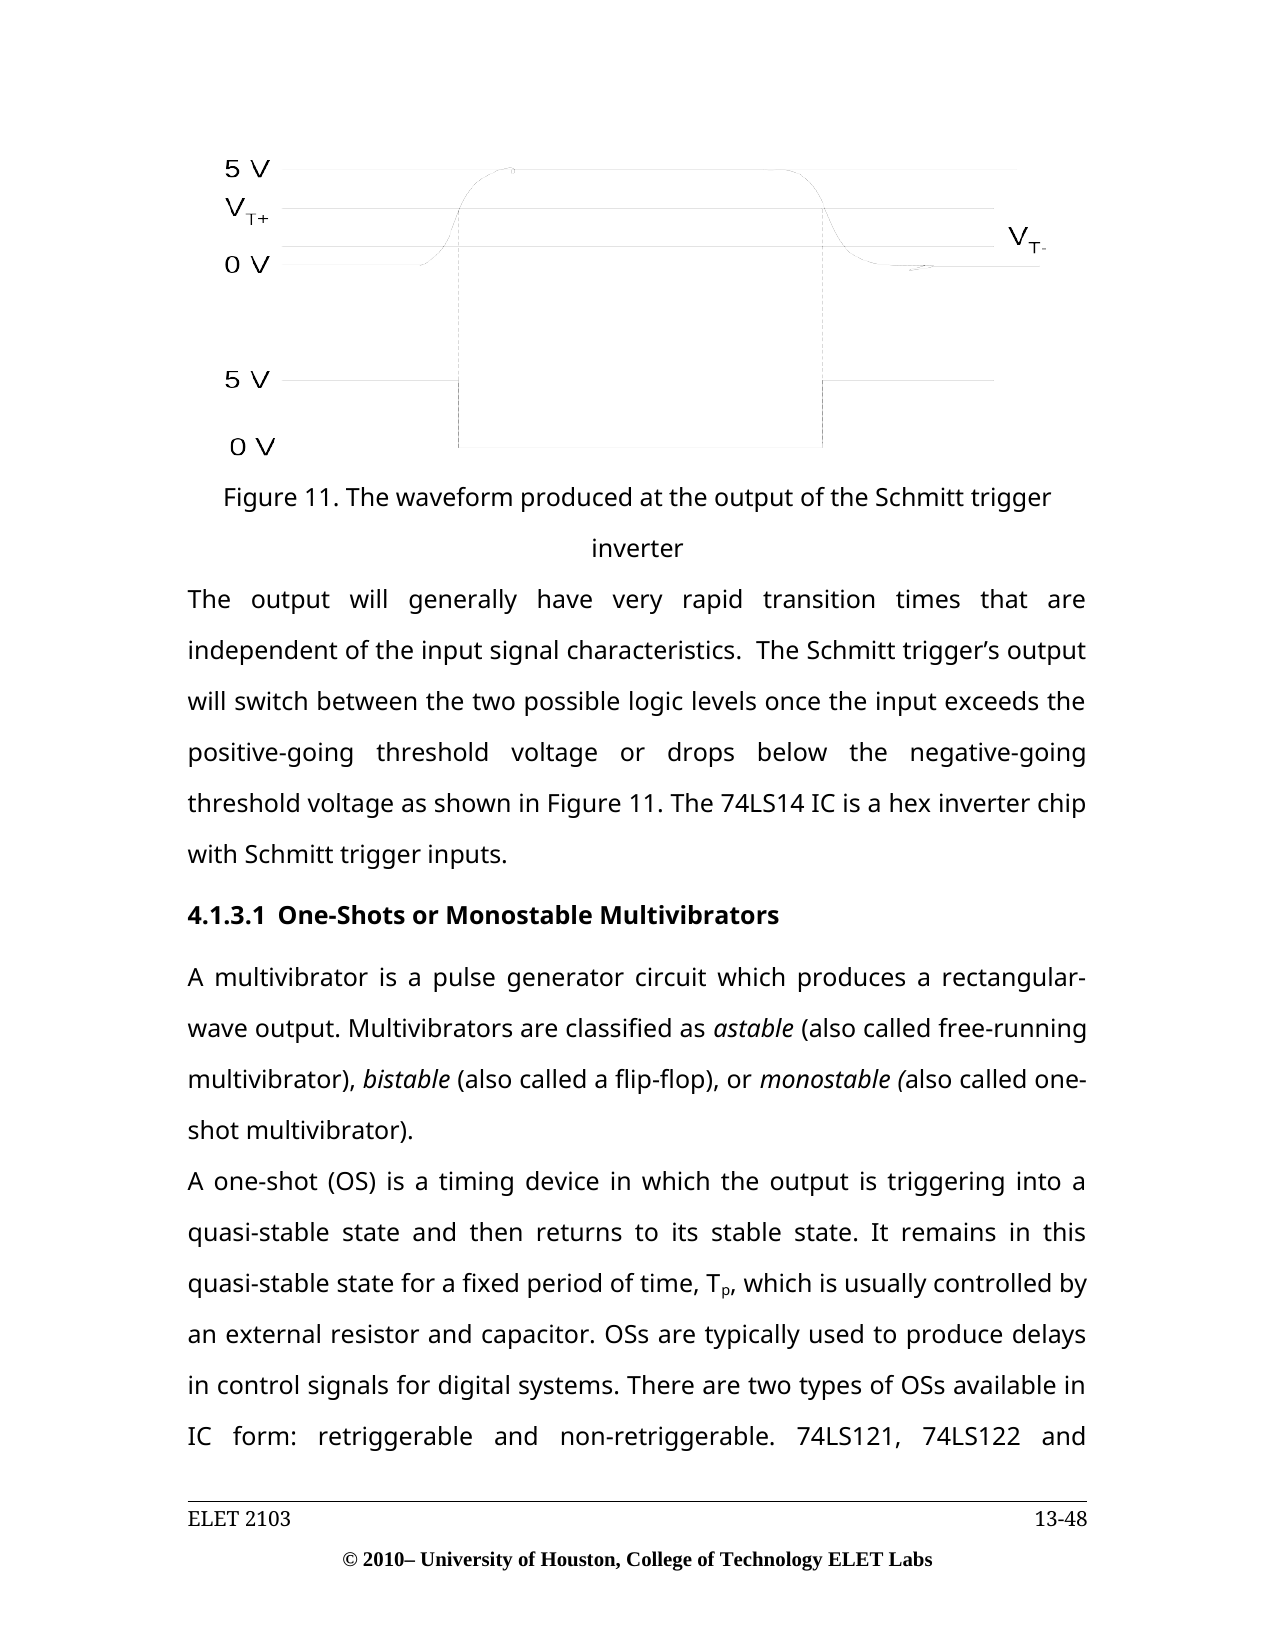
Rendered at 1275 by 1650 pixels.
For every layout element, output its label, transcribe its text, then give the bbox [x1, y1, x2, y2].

text Figure 11. The waveform produced at the output of the Schmitt trigger inverter [187, 479, 1087, 564]
text A multivibrator is a pulse generator circuit which produces a rectangular-wave output. Multivibrators are classified as astable (also called free-running multivibrator), bistable (also called a flip-flop), or monostable (also called one-shot multivibrator). [187, 959, 1087, 1147]
text The output will generally have very rapid transition times that are independent of the input signal characteristics. The Schmitt trigger’s output will switch between the two possible logic levels once the input exceeds the positive-going threshold voltage or drops below the negative-going threshold voltage as shown in Figure 11. The 74LS14 IC is a hex inverter chip with Schmitt trigger inputs. [187, 581, 1087, 871]
subtitle One-Shots or Monostable Multivibrators [187, 898, 1087, 932]
text A one-shot (OS) is a timing device in which the output is triggering into a quasi-stable state and then returns to its stable state. It remains in this quasi-stable state for a fixed period of time, Tp, which is usually controlled by an external resistor and capacitor. OSs are typically used to produce delays in control signals for digital systems. There are two types of OSs available in IC form: retriggerable and non-retriggerable. 74LS121, 74LS122 and [187, 1164, 1087, 1453]
